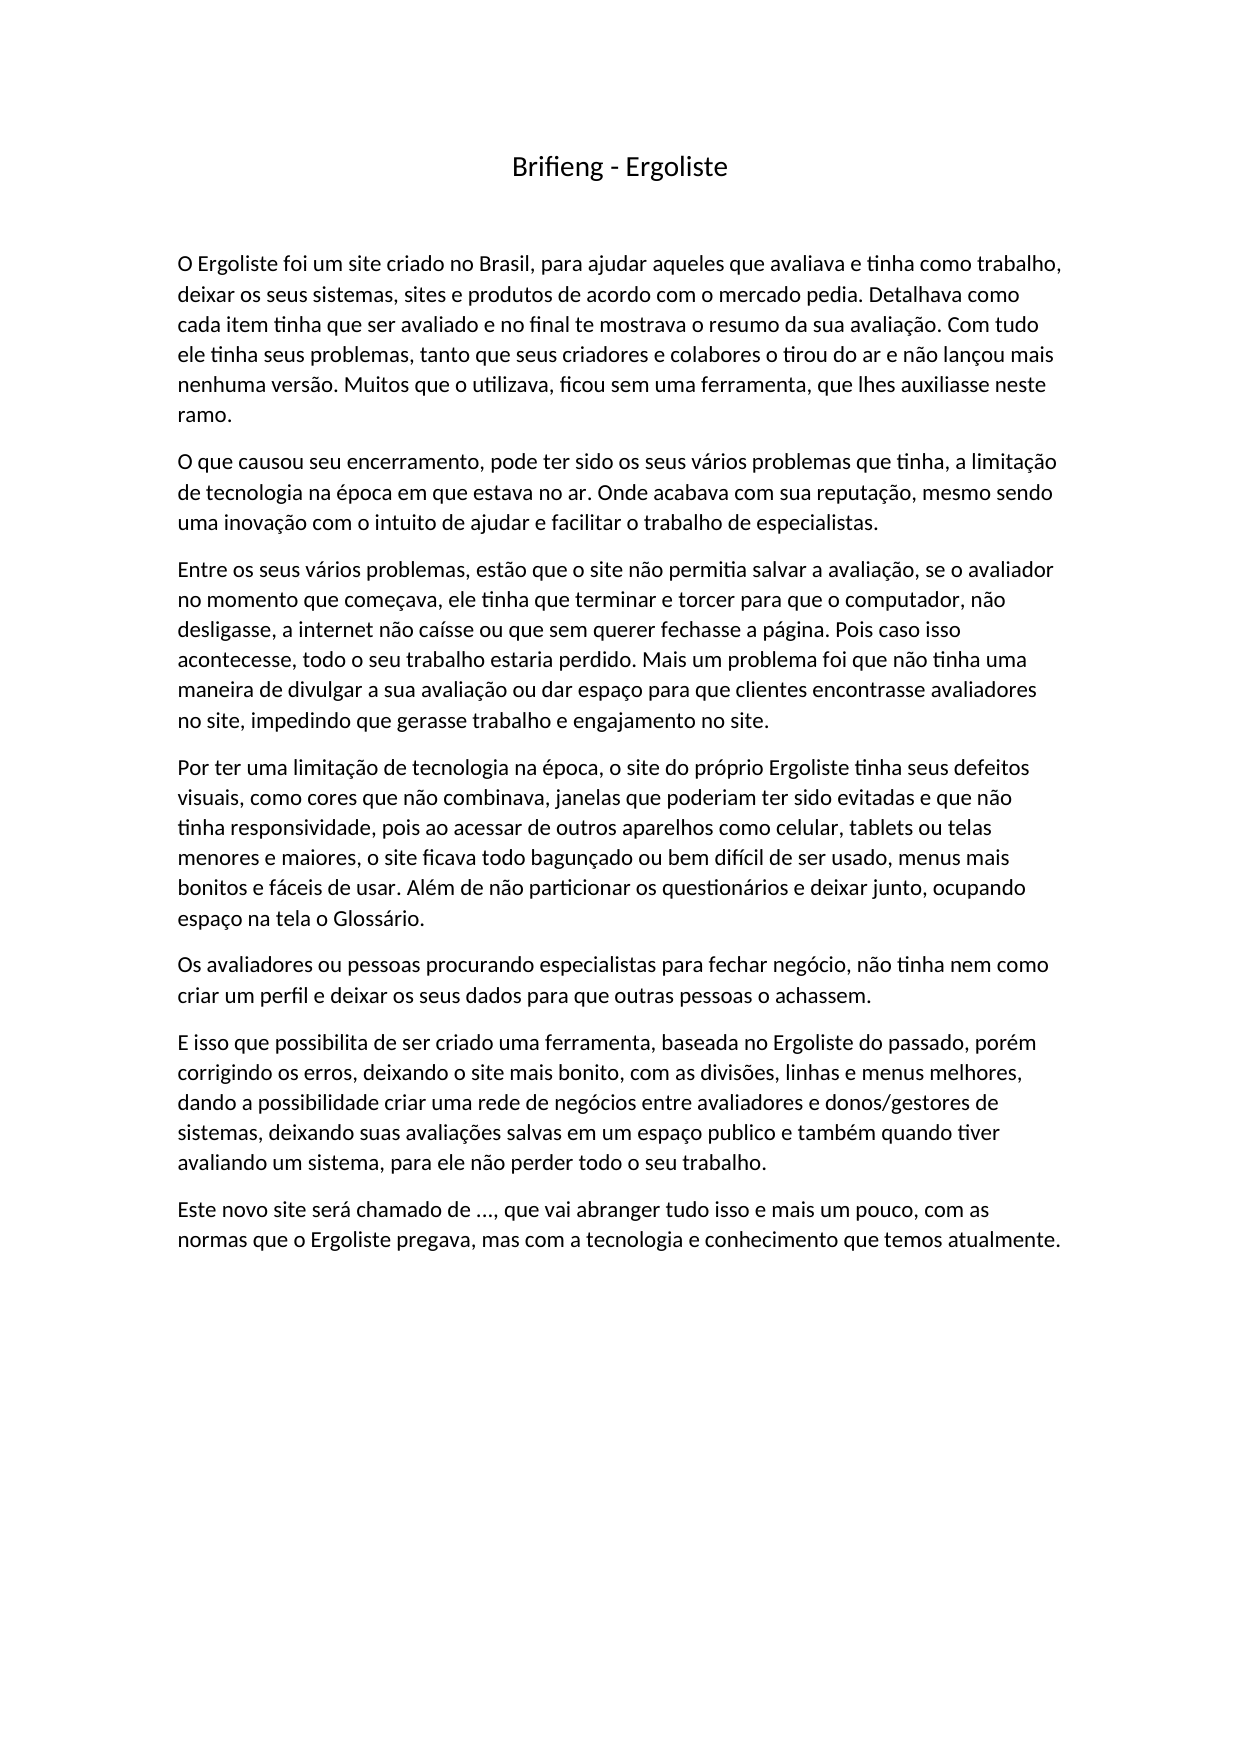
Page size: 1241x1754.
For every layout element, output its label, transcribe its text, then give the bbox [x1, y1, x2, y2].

text Entre os seus vários problemas, estão que o site não permitia salvar a avaliação, se o avaliador no momento que começava, ele tinha que terminar e torcer para que o computador, não desligasse, a internet não caísse ou que sem querer fechasse a página. Pois caso isso acontecesse, todo o seu trabalho estaria perdido. Mais um problema foi que não tinha uma maneira de divulgar a sua avaliação ou dar espaço para que clientes encontrasse avaliadores no site, impedindo que gerasse trabalho e engajamento no site. [177, 555, 1063, 734]
text O que causou seu encerramento, pode ter sido os seus vários problemas que tinha, a limitação de tecnologia na época em que estava no ar. Onde acabava com sua reputação, mesmo sendo uma inovação com o intuito de ajudar e facilitar o trabalho de especialistas. [177, 447, 1063, 536]
text O Ergoliste foi um site criado no Brasil, para ajudar aqueles que avaliava e tinha como trabalho, deixar os seus sistemas, sites e produtos de acordo com o mercado pedia. Detalhava como cada item tinha que ser avaliado e no final te mostrava o resumo da sua avaliação. Com tudo ele tinha seus problemas, tanto que seus criadores e colabores o tirou do ar e não lançou mais nenhuma versão. Muitos que o utilizava, ficou sem uma ferramenta, que lhes auxiliasse neste ramo. [177, 249, 1063, 429]
text E isso que possibilita de ser criado uma ferramenta, baseada no Ergoliste do passado, porém corrigindo os erros, deixando o site mais bonito, com as divisões, linhas e menus melhores, dando a possibilidade criar uma rede de negócios entre avaliadores e donos/gestores de sistemas, deixando suas avaliações salvas em um espaço publico e também quando tiver avaliando um sistema, para ele não perder todo o seu trabalho. [177, 1028, 1063, 1177]
text Os avaliadores ou pessoas procurando especialistas para fechar negócio, não tinha nem como criar um perfil e deixar os seus dados para que outras pessoas o achassem. [177, 951, 1063, 1009]
text Este novo site será chamado de ..., que vai abranger tudo isso e mais um pouco, com as normas que o Ergoliste pregava, mas com a tecnologia e conhecimento que temos atualmente. [177, 1195, 1063, 1254]
text Brifieng - Ergoliste [177, 148, 1063, 183]
text Por ter uma limitação de tecnologia na época, o site do próprio Ergoliste tinha seus defeitos visuais, como cores que não combinava, janelas que poderiam ter sido evitadas e que não tinha responsividade, pois ao acessar de outros aparelhos como celular, tablets ou telas menores e maiores, o site ficava todo bagunçado ou bem difícil de ser usado, menus mais bonitos e fáceis de usar. Além de não particionar os questionários e deixar junto, ocupando espaço na tela o Glossário. [177, 753, 1063, 932]
